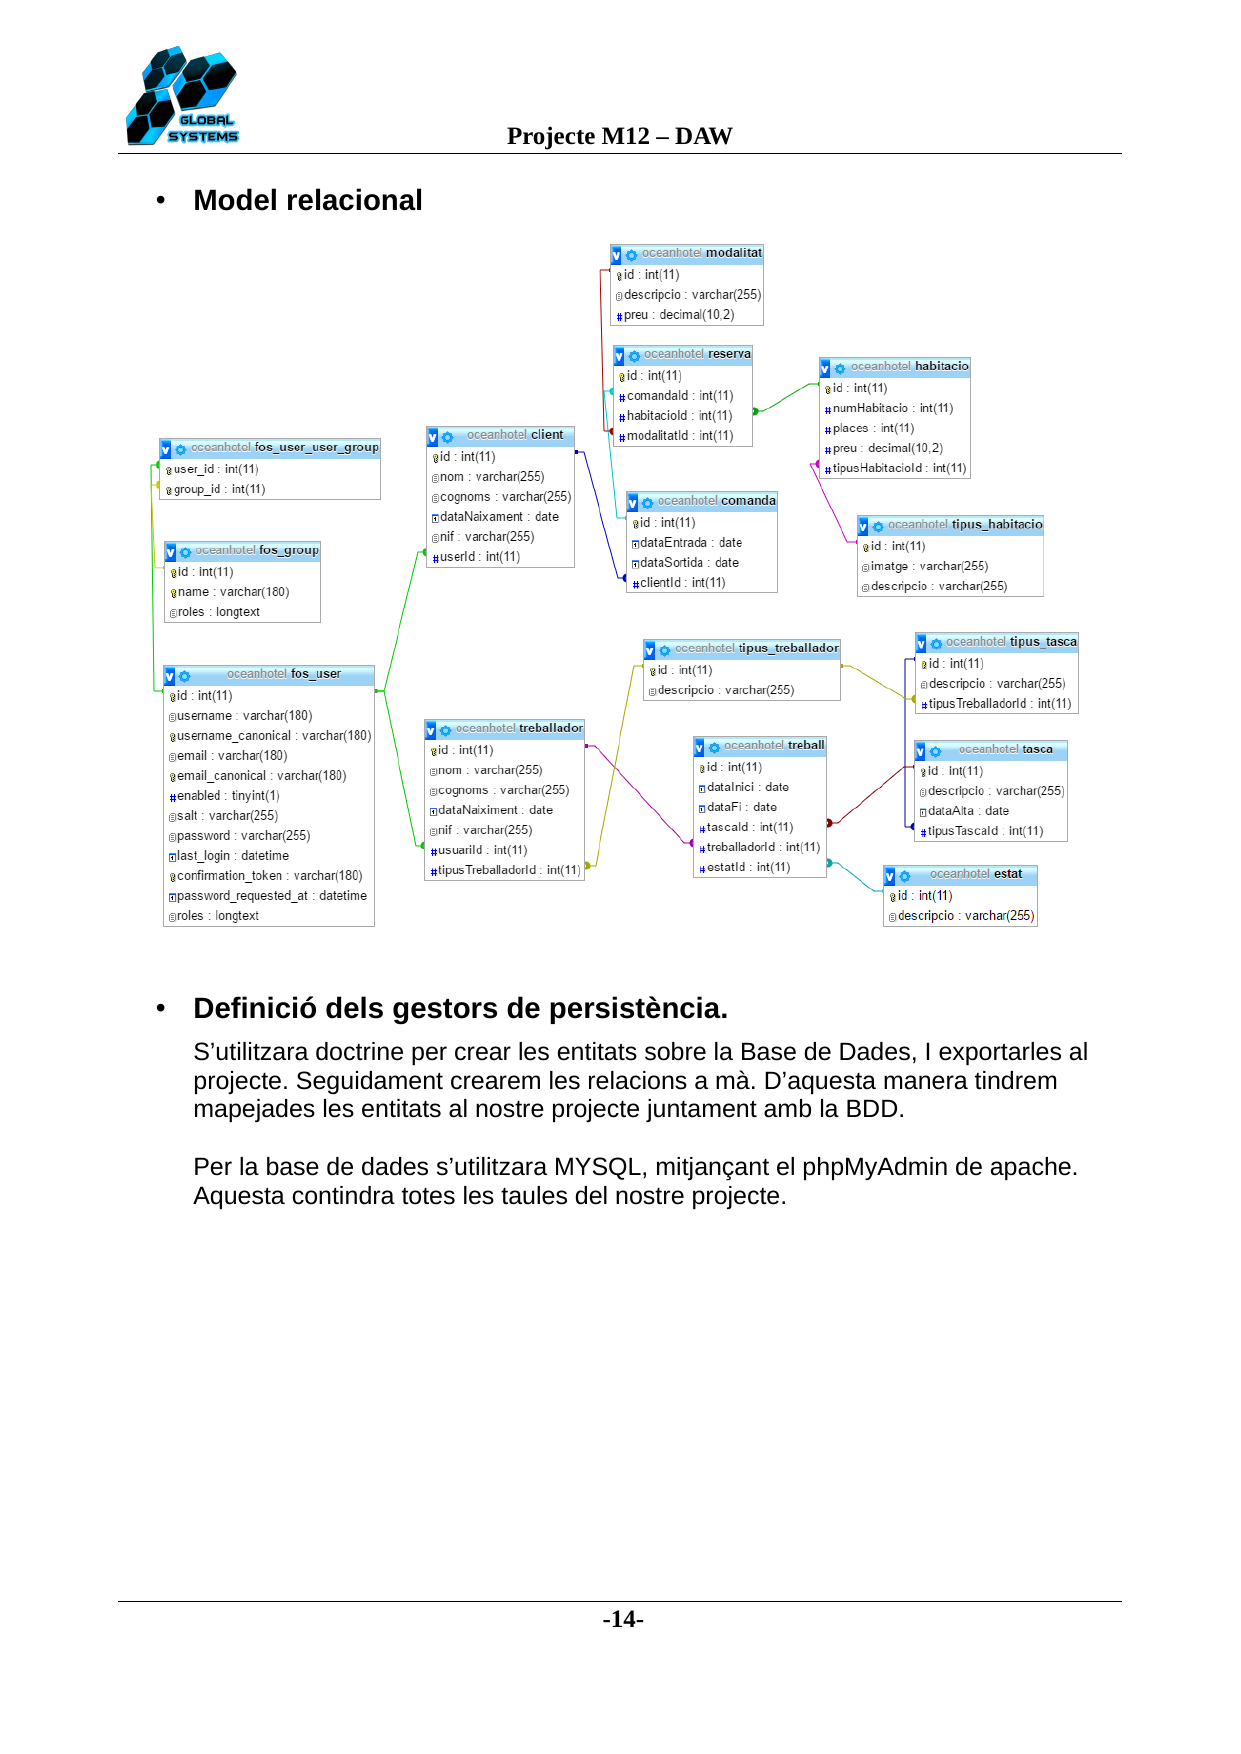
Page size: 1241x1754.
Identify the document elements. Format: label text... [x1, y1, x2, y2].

list S’utilitzara doctrine per crear les entitats sobre la Base de Dades, I exportarles al projecte. Seguidament crearem les relacions a mà. D’aquesta manera tindrem mapejades les entitats al nostre projecte juntament amb la BDD. [156, 1037, 1122, 1123]
picture [121, 20, 244, 165]
list Per la base de dades s’utilitzara MYSQL, mitjançant el phpMyAdmin de apache. Aquesta contindra totes les taules del nostre projecte. [156, 1152, 1122, 1209]
subtitle Definició dels gestors de persistència. [156, 991, 1122, 1024]
subtitle Model relacional [156, 183, 1122, 217]
picture [136, 229, 1104, 948]
